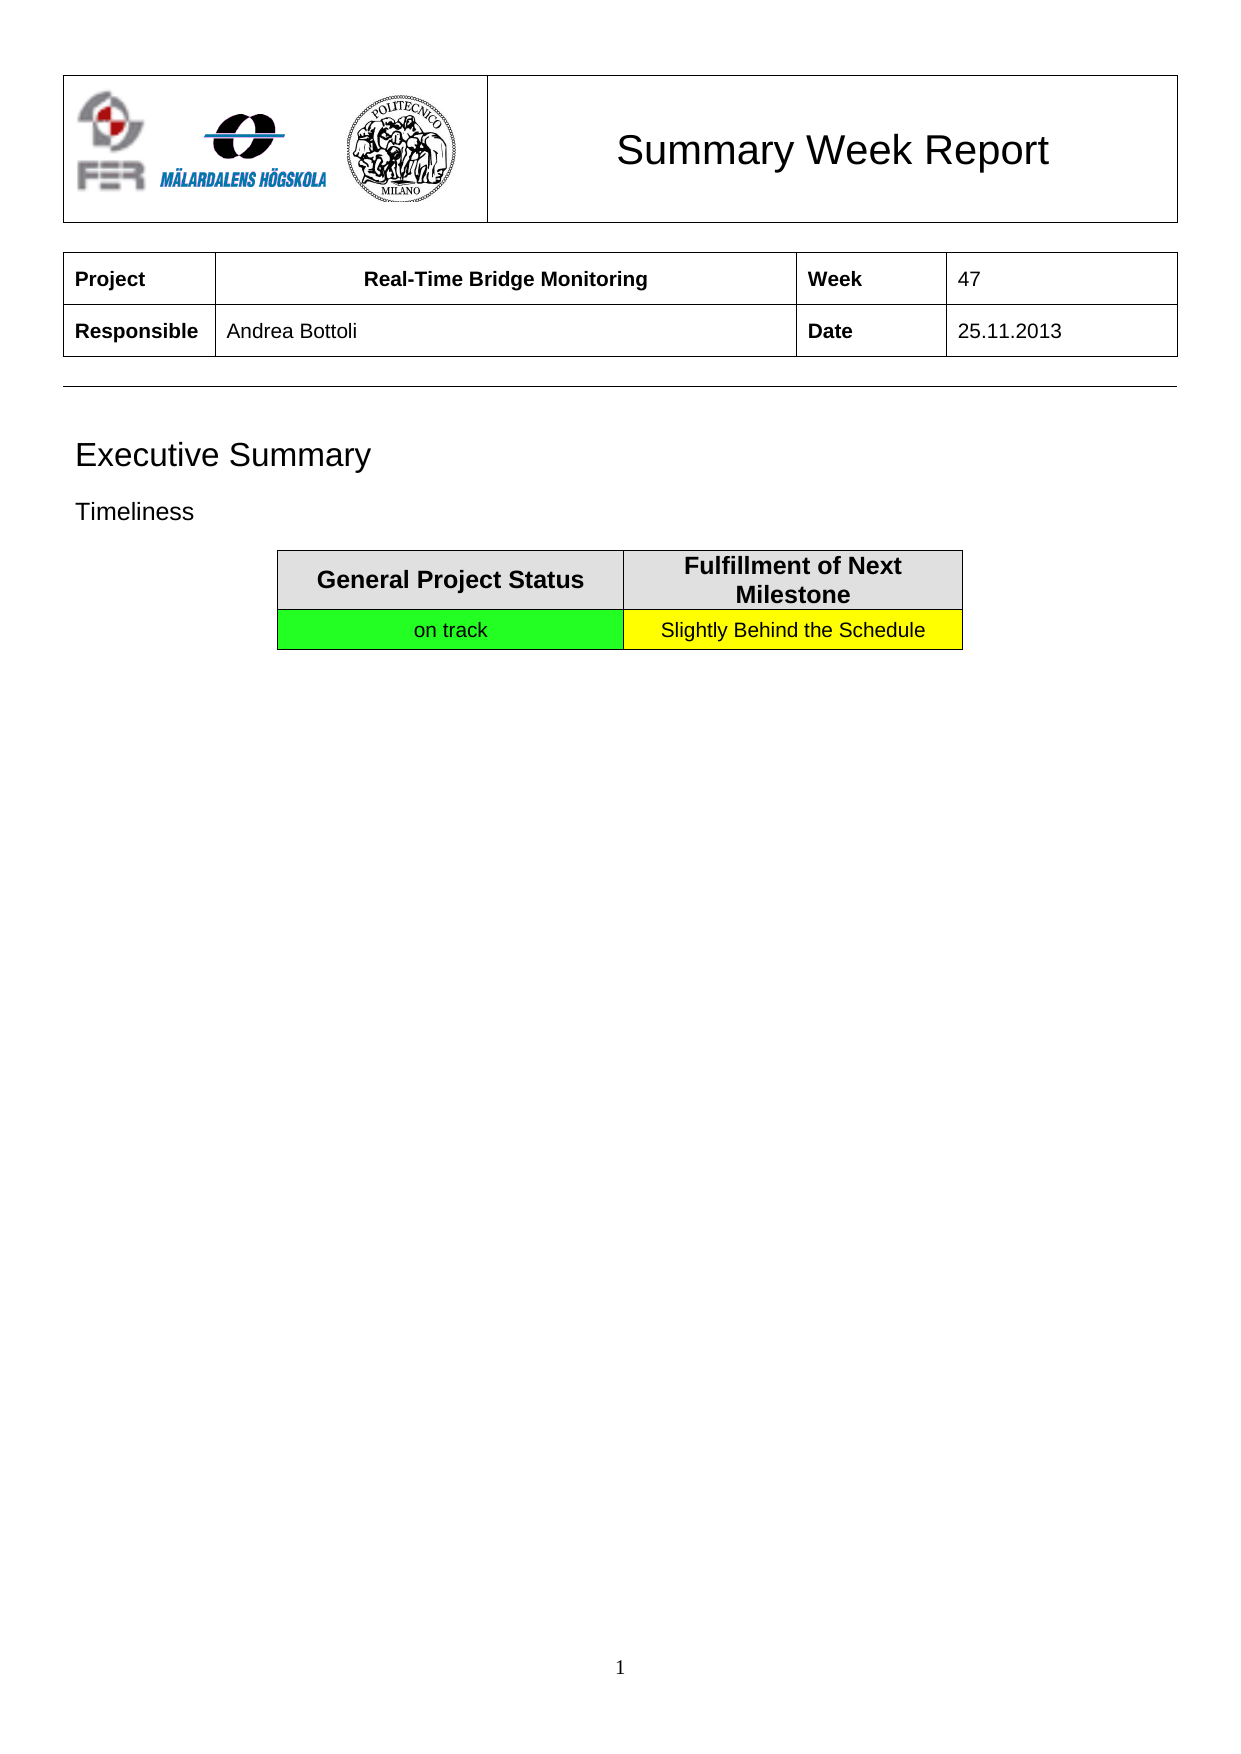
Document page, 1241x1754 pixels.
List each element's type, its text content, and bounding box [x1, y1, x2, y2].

table_cell 47 [947, 253, 1177, 304]
table_cell Project [64, 253, 215, 304]
table_header Summary Week Report [488, 76, 1177, 222]
table_cell 25.11.2013 [947, 305, 1177, 356]
table_cell on track [278, 610, 623, 649]
picture [160, 114, 326, 187]
table_cell Week [797, 253, 946, 304]
table_cell Andrea Bottoli [216, 305, 796, 356]
text Timeliness [75, 497, 1165, 526]
table_cell [63, 357, 1177, 386]
table_cell Real-Time Bridge Monitoring [216, 253, 796, 304]
picture [76, 77, 147, 205]
table_cell Responsible [64, 305, 215, 356]
picture [347, 95, 457, 202]
subtitle Executive Summary [75, 435, 1165, 473]
table_header Fulfillment of Next Milestone [624, 551, 962, 609]
table_cell [215, 223, 712, 252]
table_cell Slightly Behind the Schedule [624, 610, 962, 649]
table_cell [63, 223, 215, 252]
table_header [64, 76, 487, 222]
table_cell [946, 223, 1177, 252]
table_cell Date [797, 305, 946, 356]
table_header General Project Status [278, 551, 623, 609]
table_cell [712, 223, 946, 252]
